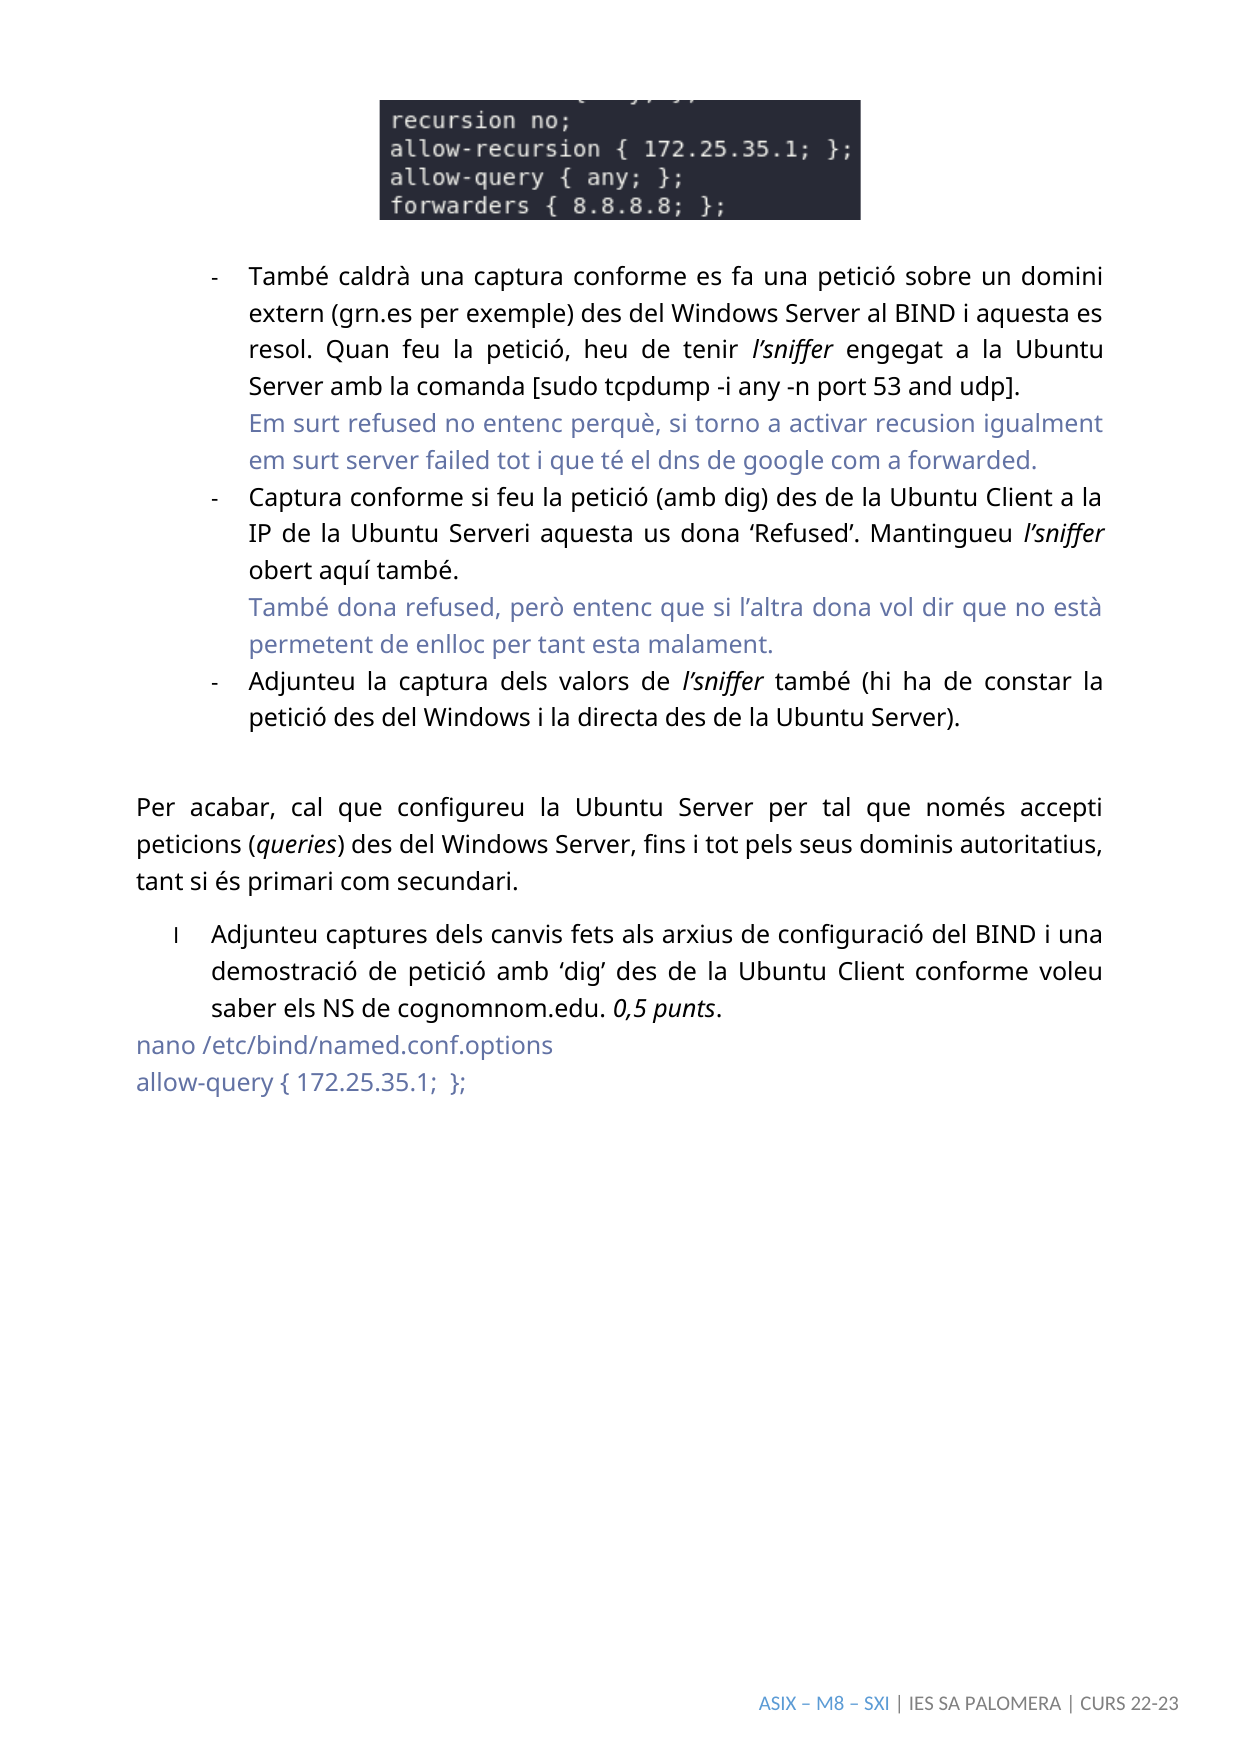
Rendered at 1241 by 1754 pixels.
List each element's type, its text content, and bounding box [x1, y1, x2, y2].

list Adjunteu captures dels canvis fets als arxius de configuració del BIND i una demostració de petició amb ‘dig’ des de la Ubuntu Client conforme voleu saber els NS de cognomnom.edu. 0,5 punts. [173, 917, 1104, 1025]
list allow-query { 172.25.35.1; }; [136, 1064, 1104, 1098]
list nano /etc/bind/named.conf.options [136, 1027, 1104, 1061]
list Adjunteu la captura dels valors de l’sniffer també (hi ha de constar la petició des del Windows i la directa des de la Ubuntu Server). [211, 663, 1104, 734]
text Per acabar, cal que configureu la Ubuntu Server per tal que només accepti peticions (queries) des del Windows Server, fins i tot pels seus dominis autoritatius, tant si és primari com secundari. [136, 790, 1104, 898]
picture [379, 100, 861, 220]
list També caldrà una captura conforme es fa una petició sobre un domini extern (grn.es per exemple) des del Windows Server al BIND i aquesta es resol. Quan feu la petició, heu de tenir l’sniffer engegat a la Ubuntu Server amb la comanda [sudo tcpdump -i any -n port 53 and udp]. [211, 259, 1104, 403]
list Em surt refused no entenc perquè, si torno a activar recusion igualment em surt server failed tot i que té el dns de google com a forwarded. [211, 406, 1104, 477]
list També dona refused, però entenc que si l’altra dona vol dir que no està permetent de enlloc per tant esta malament. [211, 589, 1104, 660]
list Captura conforme si feu la petició (amb dig) des de la Ubuntu Client a la IP de la Ubuntu Serveri aquesta us dona ‘Refused’. Mantingueu l’sniffer obert aquí també. [211, 479, 1104, 587]
